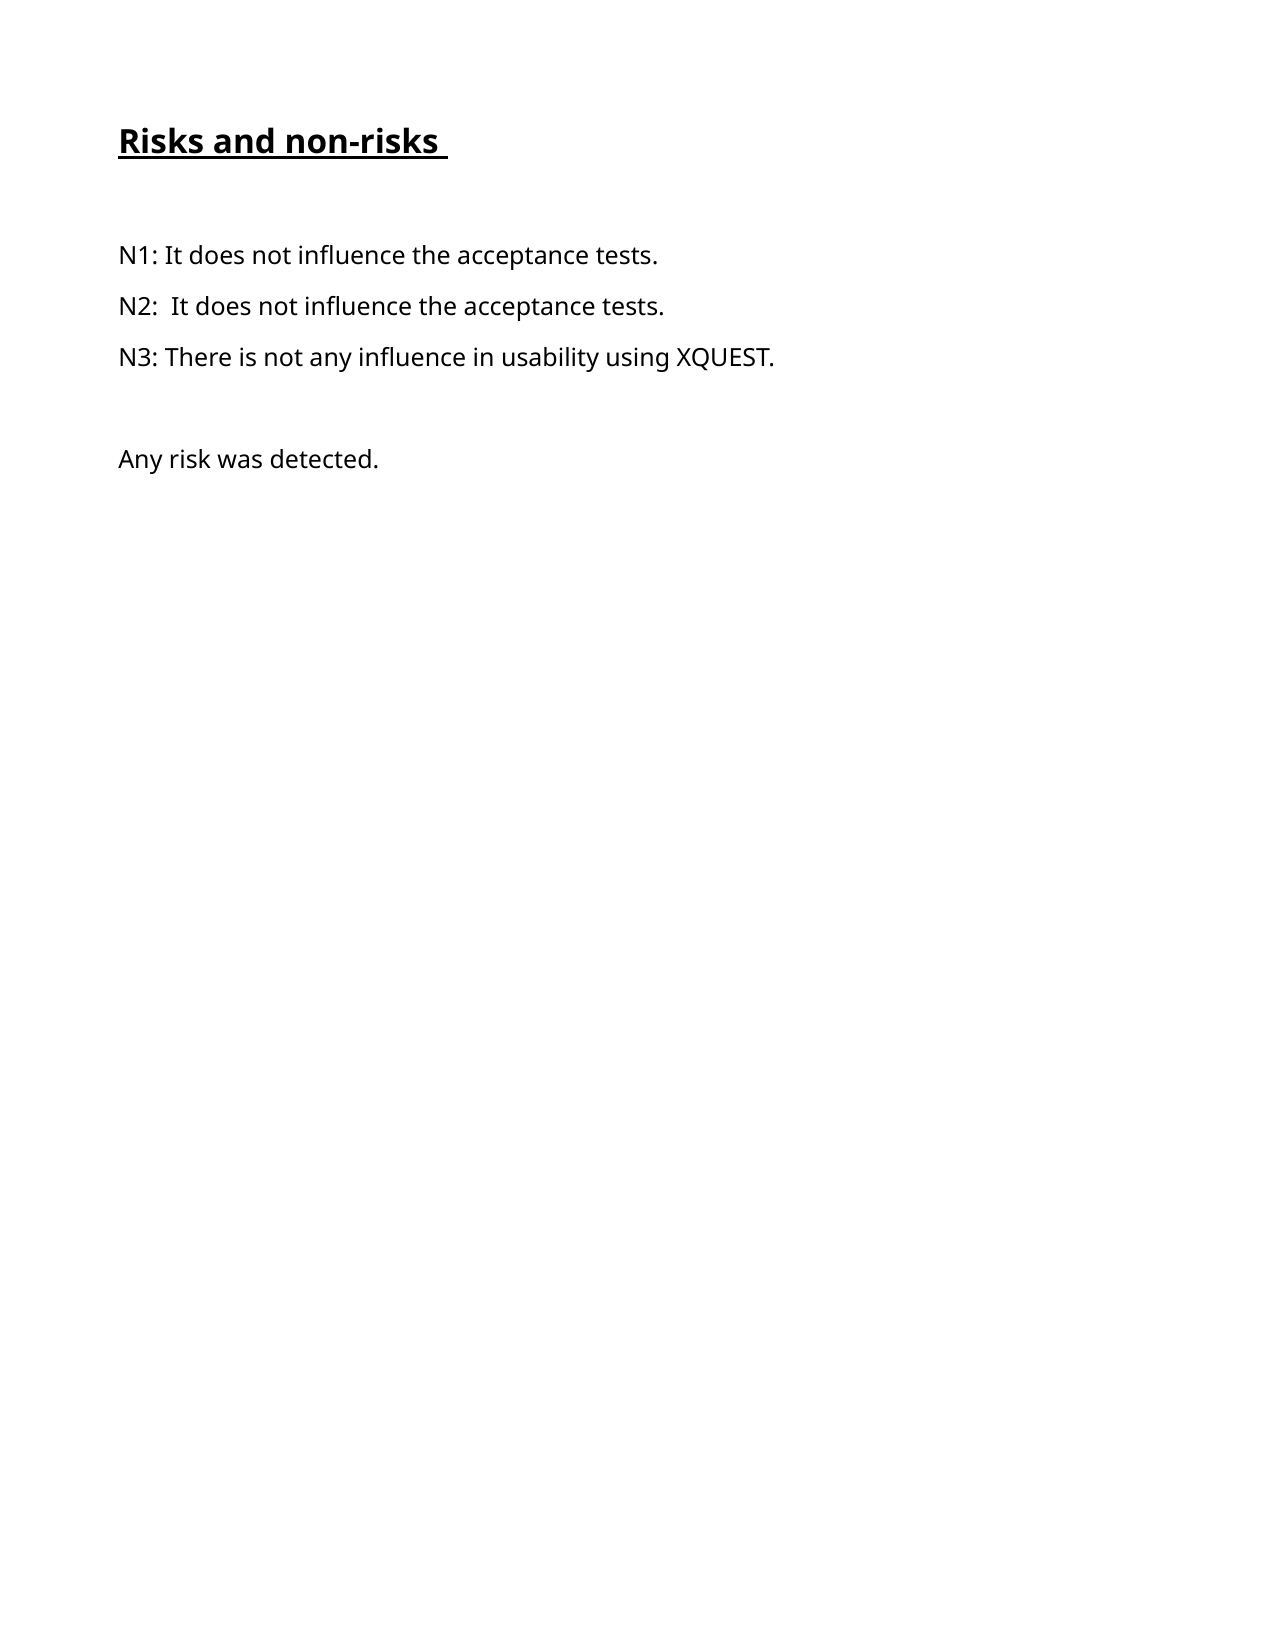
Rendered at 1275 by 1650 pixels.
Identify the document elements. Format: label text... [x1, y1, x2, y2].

text Any risk was detected. [118, 441, 1157, 476]
text Risks and non-risks [118, 118, 1157, 163]
text N3: There is not any influence in usability using XQUEST. [118, 339, 1157, 373]
text N2: It does not influence the acceptance tests. [118, 288, 1157, 322]
text N1: It does not influence the acceptance tests. [118, 237, 1157, 271]
